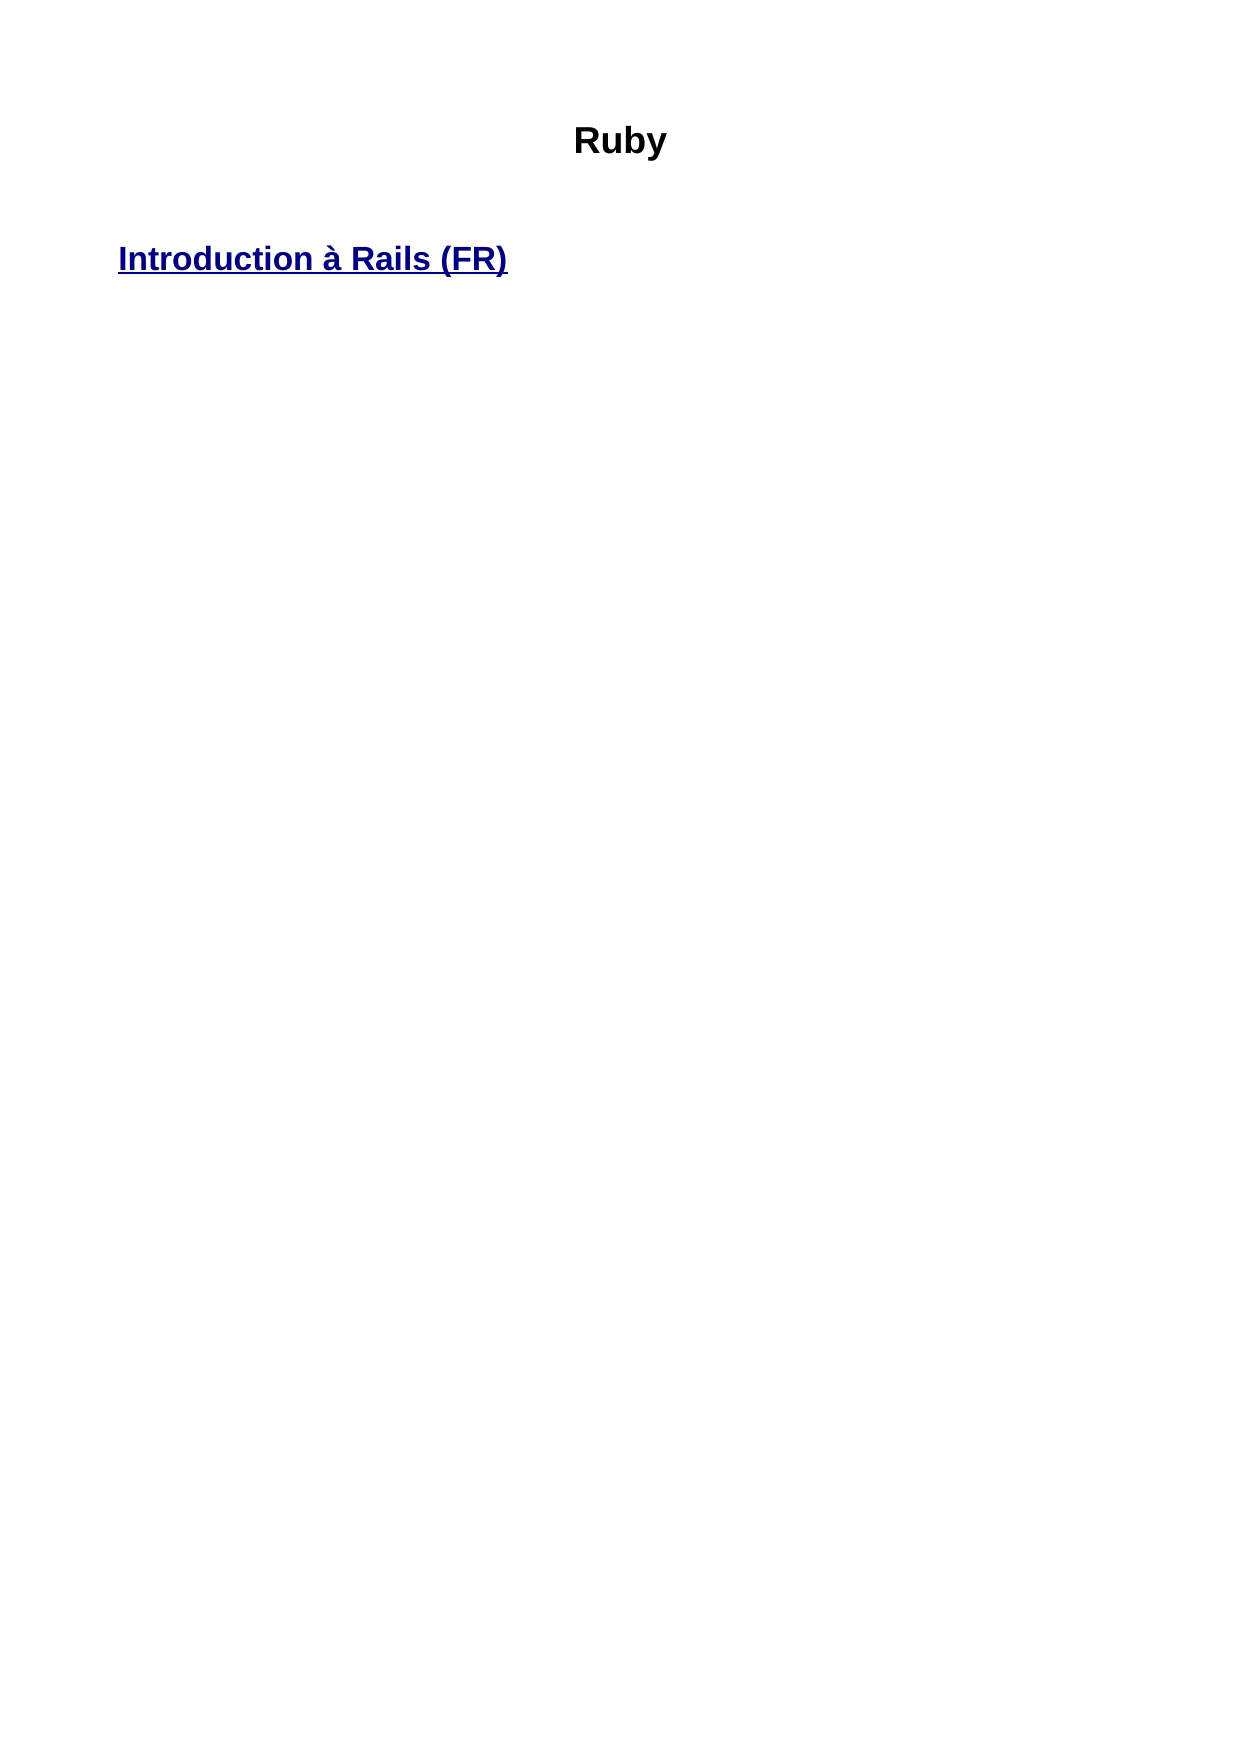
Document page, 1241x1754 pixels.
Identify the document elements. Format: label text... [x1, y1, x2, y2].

subtitle Introduction à Rails (FR) [118, 238, 1122, 277]
subtitle Ruby [118, 118, 1122, 161]
